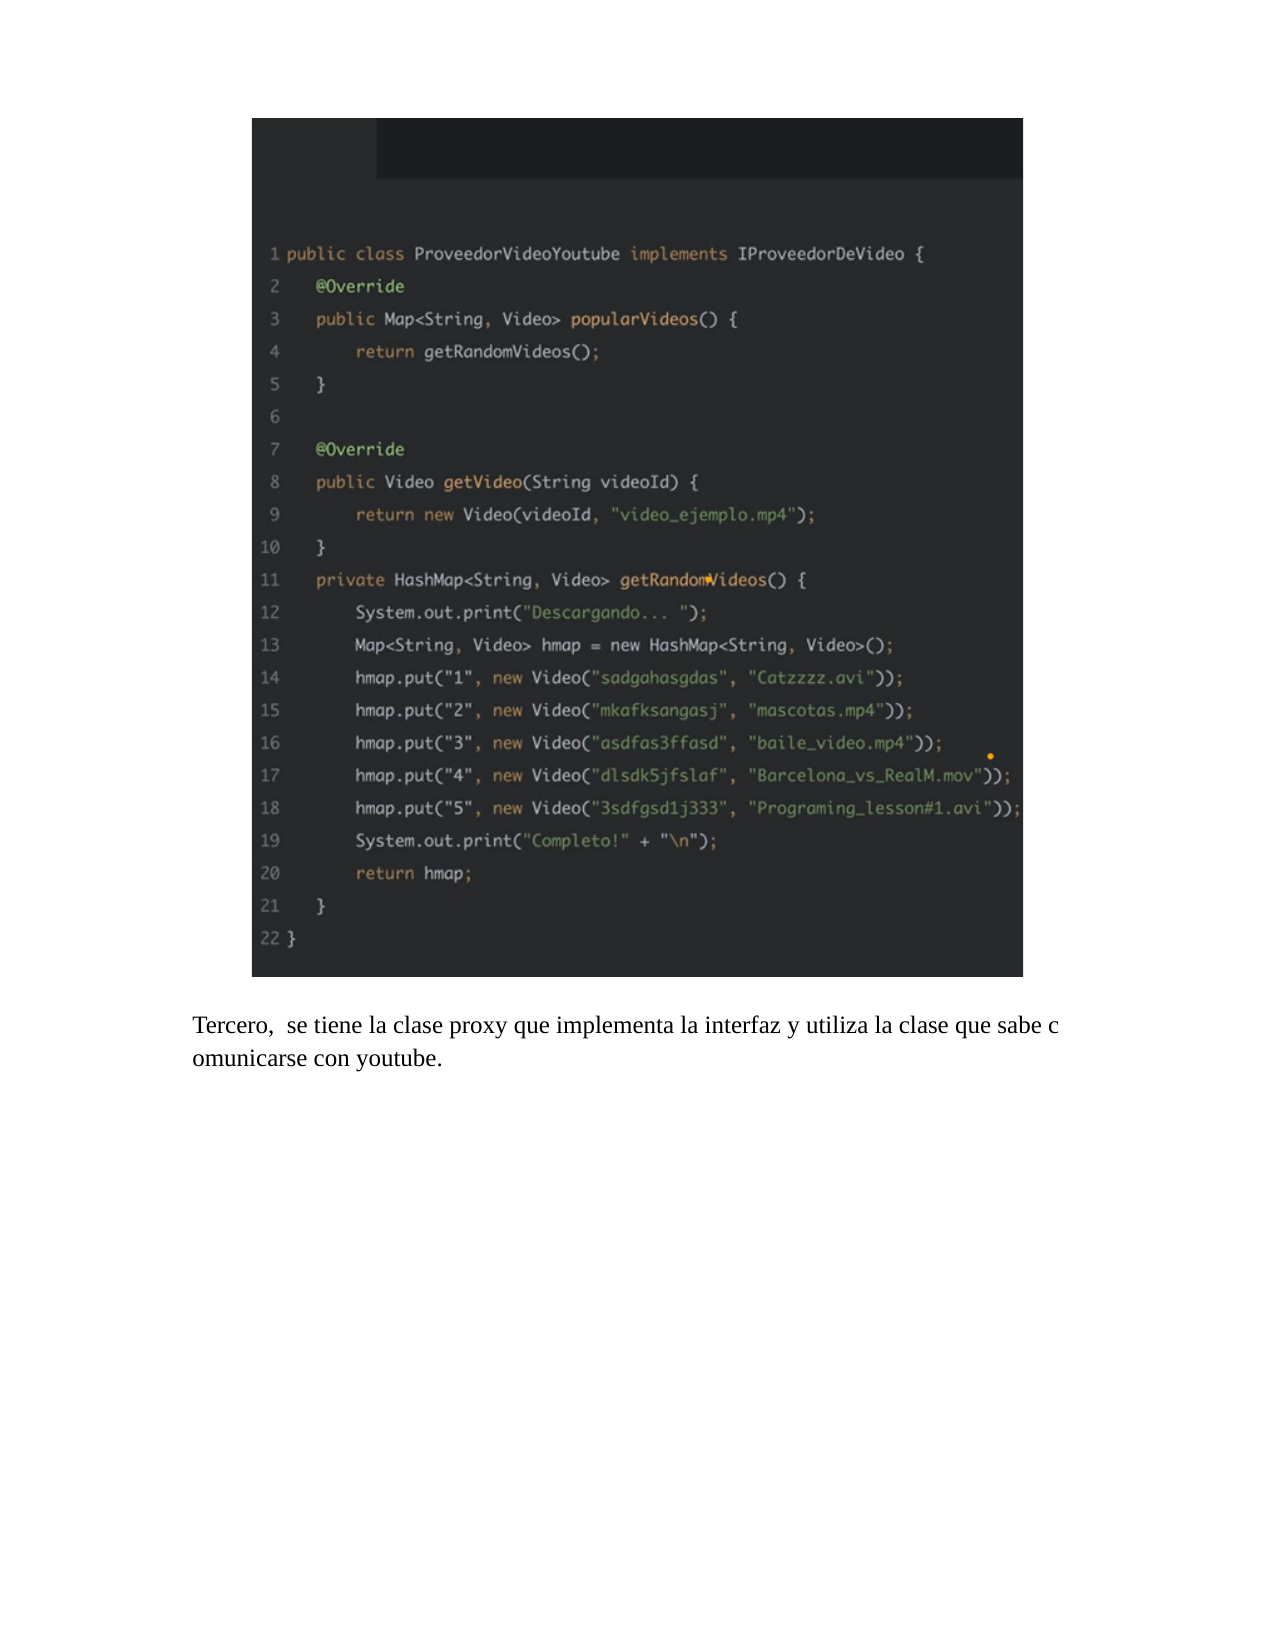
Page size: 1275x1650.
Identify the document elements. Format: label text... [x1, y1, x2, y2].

picture [251, 118, 1024, 977]
text Tercero, se tiene la clase proxy que implementa la interfaz y utiliza la clase que sabe c omunicarse con youtube. [118, 118, 1157, 1071]
